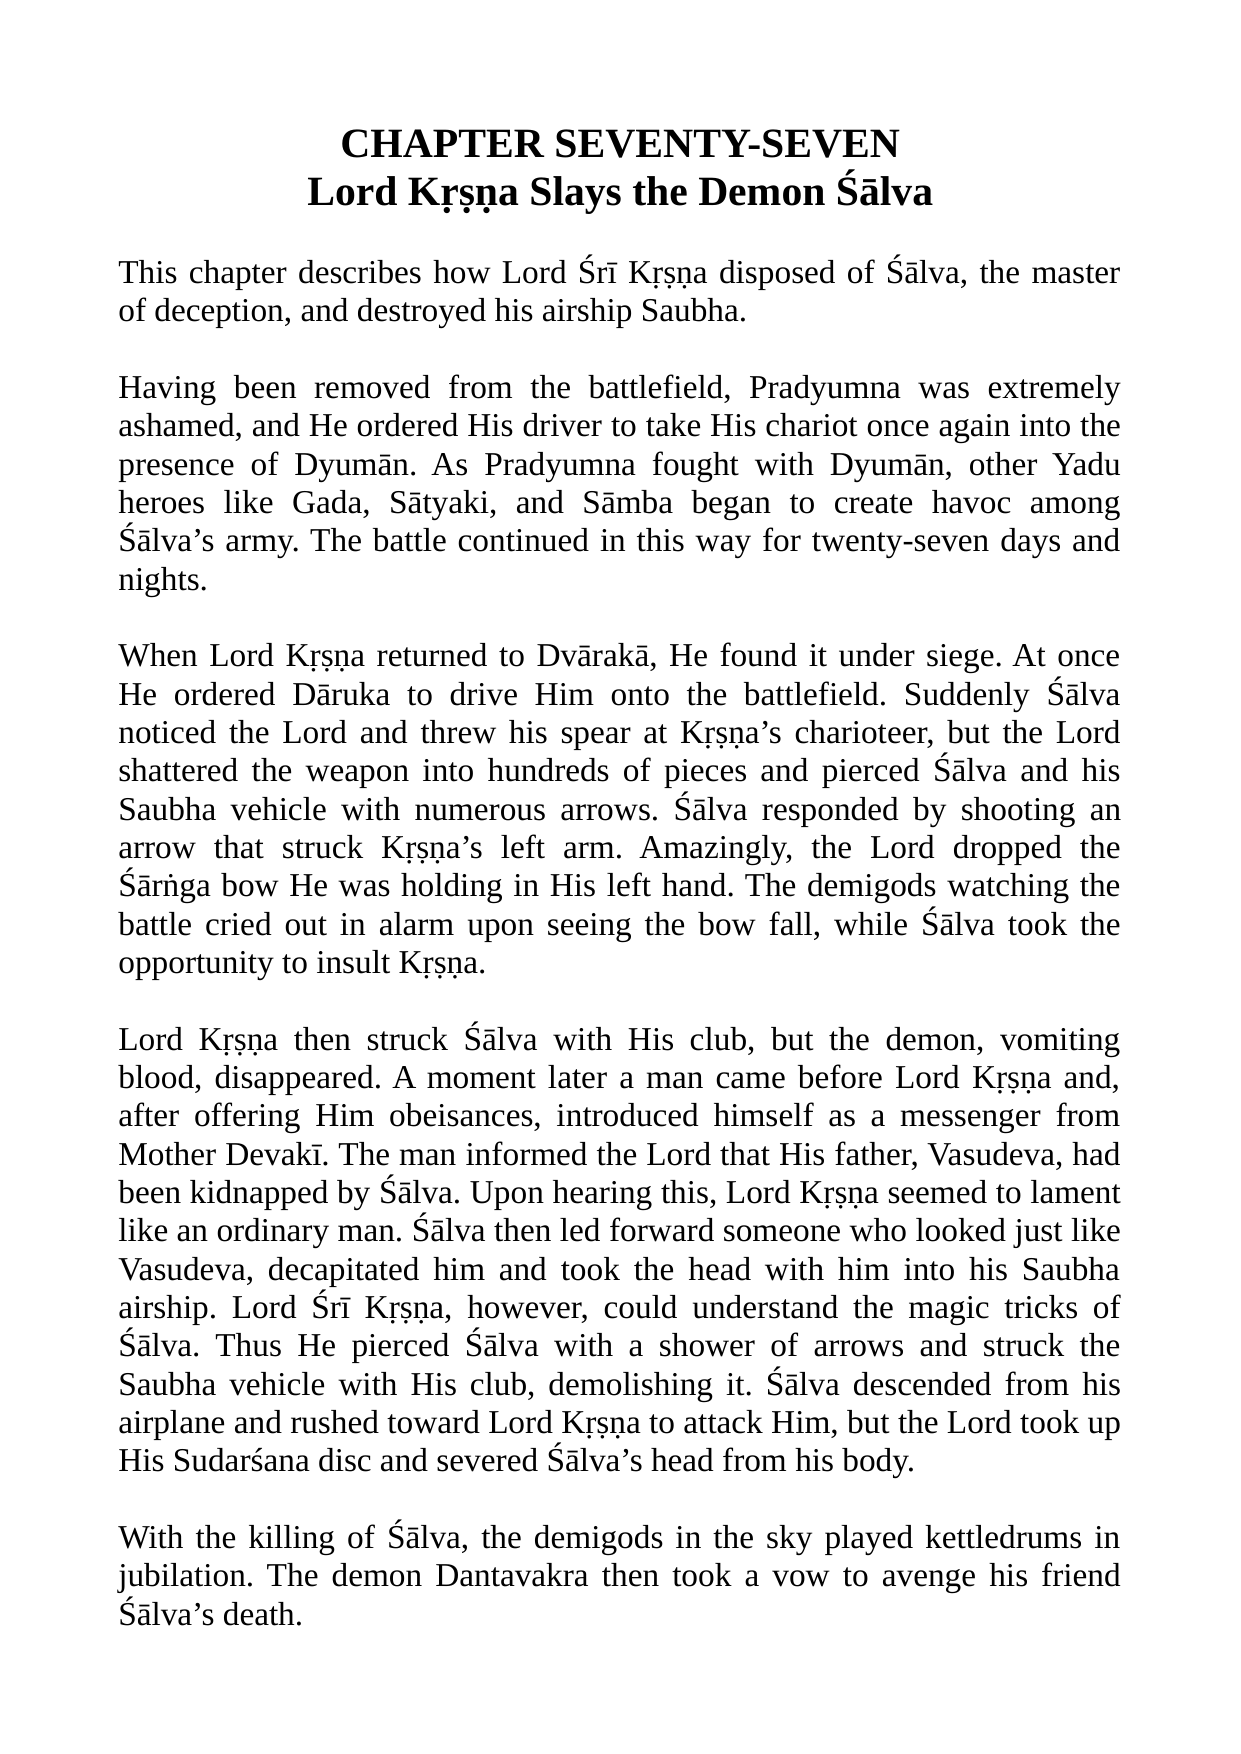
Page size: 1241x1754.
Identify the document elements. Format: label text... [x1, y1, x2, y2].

text When Lord Kṛṣṇa returned to Dvārakā, He found it under siege. At once He ordered Dāruka to drive Him onto the battlefield. Suddenly Śālva noticed the Lord and threw his spear at Kṛṣṇa’s charioteer, but the Lord shattered the weapon into hundreds of pieces and pierced Śālva and his Saubha vehicle with numerous arrows. Śālva responded by shooting an arrow that struck Kṛṣṇa’s left arm. Amazingly, the Lord dropped the Śārṅga bow He was holding in His left hand. The demigods watching the battle cried out in alarm upon seeing the bow fall, while Śālva took the opportunity to insult Kṛṣṇa. [118, 636, 1122, 981]
text Lord Kṛṣṇa then struck Śālva with His club, but the demon, vomiting blood, disappeared. A moment later a man came before Lord Kṛṣṇa and, after offering Him obeisances, introduced himself as a messenger from Mother Devakī. The man informed the Lord that His father, Vasudeva, had been kidnapped by Śālva. Upon hearing this, Lord Kṛṣṇa seemed to lament like an ordinary man. Śālva then led forward someone who looked just like Vasudeva, decapitated him and took the head with him into his Saubha airship. Lord Śrī Kṛṣṇa, however, could understand the magic tricks of Śālva. Thus He pierced Śālva with a shower of arrows and struck the Saubha vehicle with His club, demolishing it. Śālva descended from his airplane and rushed toward Lord Kṛṣṇa to attack Him, but the Lord took up His Sudarśana disc and severed Śālva’s head from his body. [118, 1019, 1122, 1479]
text With the killing of Śālva, the demigods in the sky played kettledrums in jubilation. The demon Dantavakra then took a vow to avenge his friend Śālva’s death. [118, 1517, 1122, 1632]
text Lord Kṛṣṇa Slays the Demon Śālva [118, 166, 1122, 214]
text This chapter describes how Lord Śrī Kṛṣṇa disposed of Śālva, the master of deception, and destroyed his airship Saubha. [118, 252, 1122, 329]
text Having been removed from the battlefield, Pradyumna was extremely ashamed, and He ordered His driver to take His chariot once again into the presence of Dyumān. As Pradyumna fought with Dyumān, other Yadu heroes like Gada, Sātyaki, and Sāmba began to create havoc among Śālva’s army. The battle continued in this way for twenty-seven days and nights. [118, 367, 1122, 597]
text CHAPTER SEVENTY-SEVEN [118, 118, 1122, 166]
